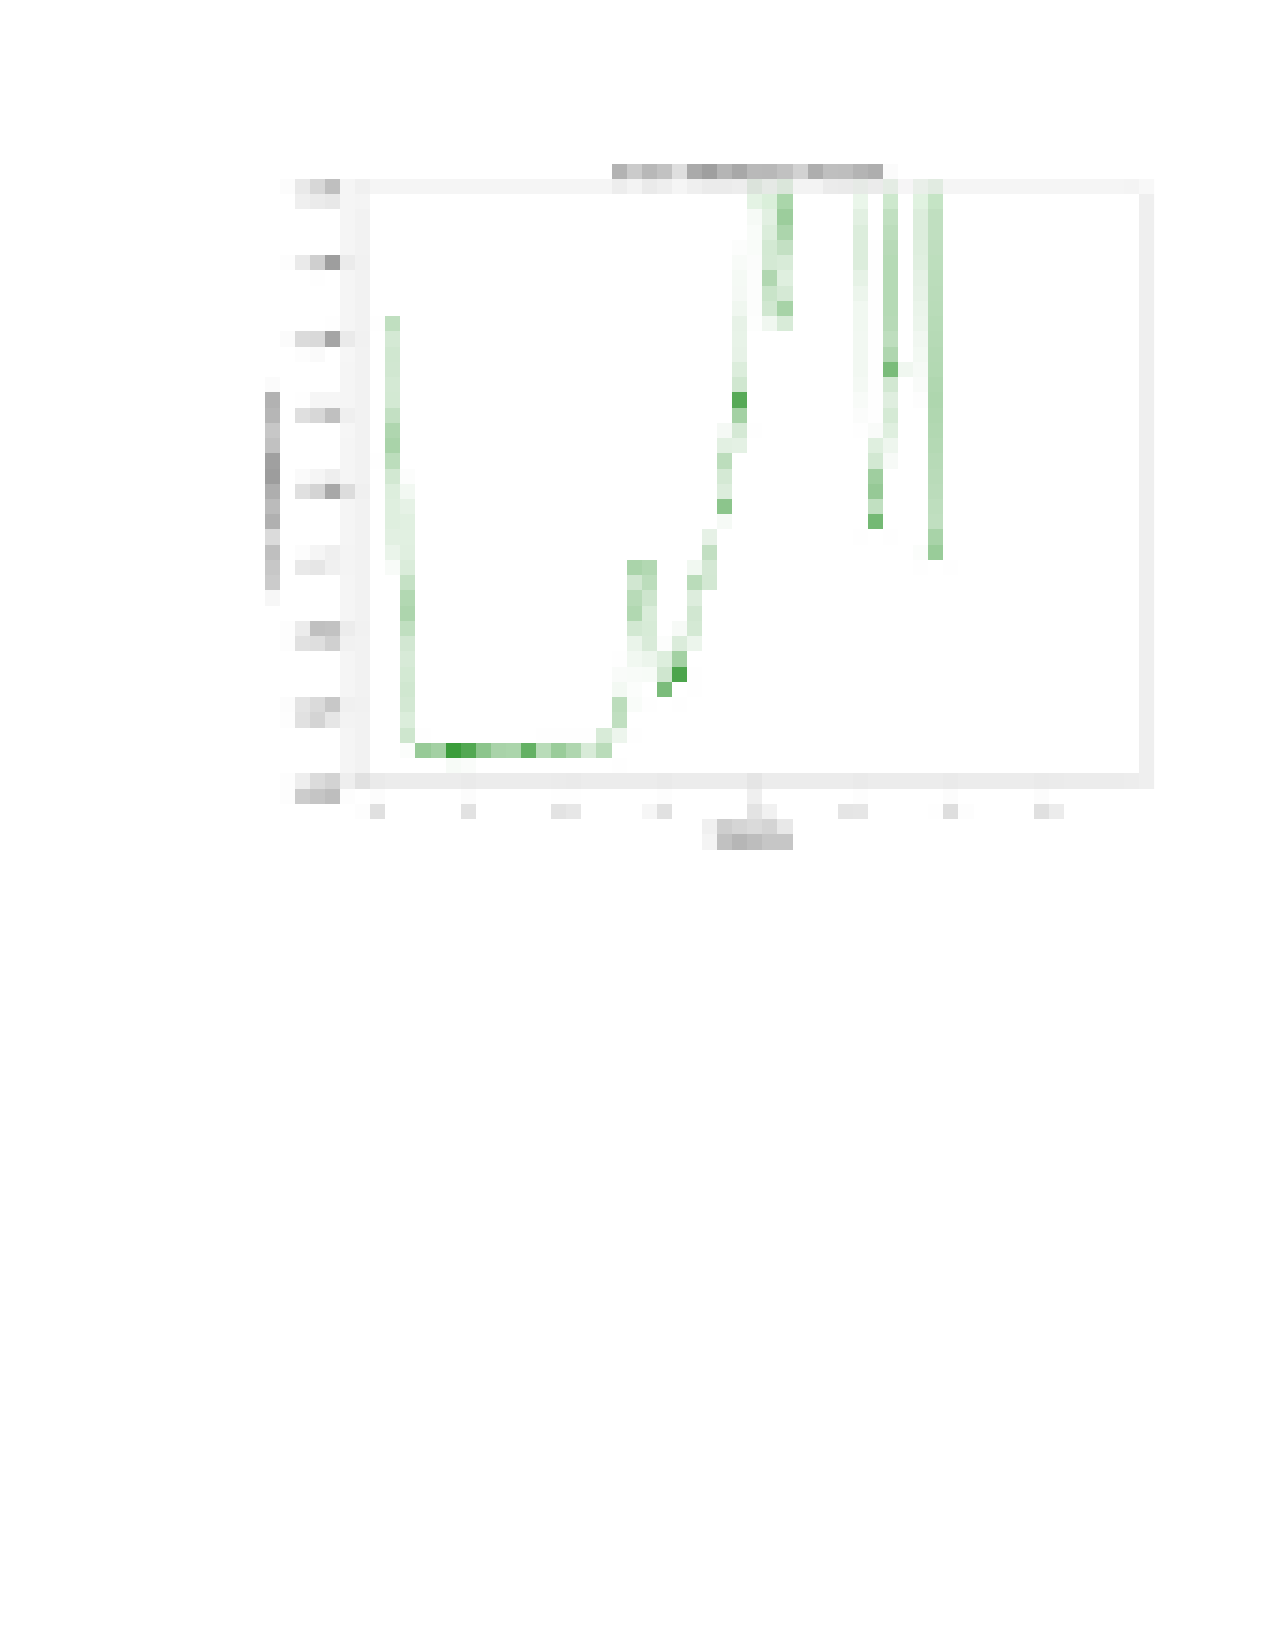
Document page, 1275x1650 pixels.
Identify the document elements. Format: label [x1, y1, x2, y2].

picture [250, 150, 1155, 850]
